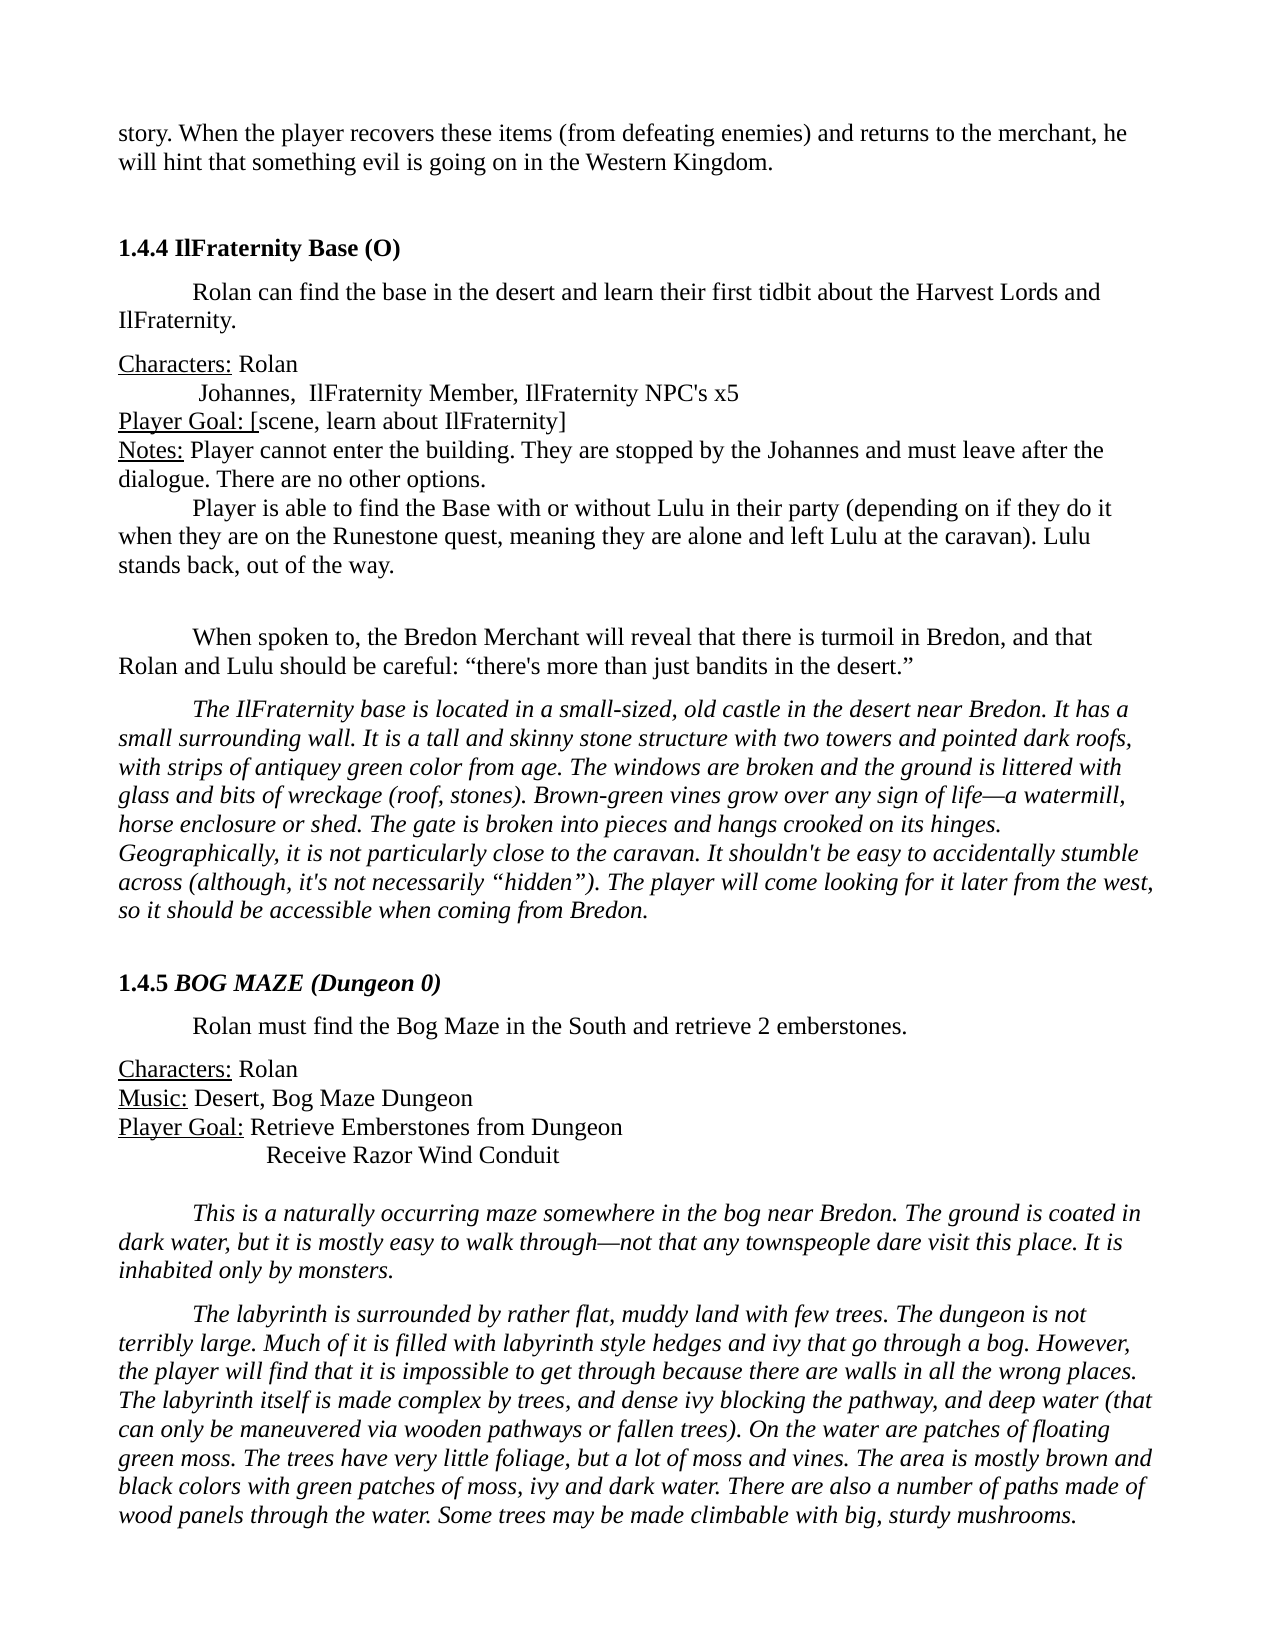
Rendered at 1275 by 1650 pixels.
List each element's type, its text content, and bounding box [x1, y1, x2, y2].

text When spoken to, the Bredon Merchant will reveal that there is turmoil in Bredon, and that Rolan and Lulu should be careful: “there's more than just bandits in the desert.” [118, 622, 1157, 680]
text Rolan must find the Bog Maze in the South and retrieve 2 emberstones. [118, 1011, 1157, 1040]
text The IlFraternity base is located in a small-sized, old castle in the desert near Bredon. It has a small surrounding wall. It is a tall and skinny stone structure with two towers and pointed dark roofs, with strips of antiquey green color from age. The windows are broken and the ground is littered with glass and bits of wreckage (roof, stones). Brown-green vines grow over any sign of life—a watermill, horse enclosure or shed. The gate is broken into pieces and hangs crooked on its hinges. Geographically, it is not particularly close to the caravan. It shouldn't be easy to accidentally stumble across (although, it's not necessarily “hidden”). The player will come looking for it later from the west, so it should be accessible when coming from Bredon. [118, 694, 1157, 924]
text Rolan can find the base in the desert and learn their first tidbit about the Harvest Lords and IlFraternity. [118, 277, 1157, 334]
text The labyrinth is surrounded by rather flat, muddy land with few trees. The dungeon is not terribly large. Much of it is filled with labyrinth style hedges and ivy that go through a bog. However, the player will find that it is impossible to get through because there are walls in all the wrong places. The labyrinth itself is made complex by trees, and dense ivy blocking the pathway, and deep water (that can only be maneuvered via wooden pathways or fallen trees). On the water are patches of floating green moss. The trees have very little foliage, but a lot of moss and vines. The area is mostly brown and black colors with green patches of moss, ivy and dark water. There are also a number of paths made of wood panels through the water. Some trees may be made climbable with big, sturdy mushrooms. [118, 1299, 1157, 1529]
text Player Goal: Retrieve Emberstones from Dungeon [118, 1112, 1157, 1141]
text Music: Desert, Bog Maze Dungeon [118, 1083, 1157, 1112]
text 1.4.5 BOG MAZE (Dungeon 0) [118, 968, 1157, 996]
text This is a naturally occurring maze somewhere in the bog near Bredon. The ground is coated in dark water, but it is mostly easy to walk through—not that any townspeople dare visit this place. It is inhabited only by monsters. [118, 1198, 1157, 1284]
text Notes: Player cannot enter the building. They are stopped by the Johannes and must leave after the dialogue. There are no other options. [118, 435, 1157, 493]
text Johannes, IlFraternity Member, IlFraternity NPC's x5 [118, 378, 1157, 406]
text Player is able to find the Base with or without Lulu in their party (depending on if they do it when they are on the Runestone quest, meaning they are alone and left Lulu at the caravan). Lulu stands back, out of the way. [118, 493, 1157, 579]
text Player Goal: [scene, learn about IlFraternity] [118, 406, 1157, 435]
text Receive Razor Wind Conduit [118, 1141, 1157, 1169]
text Characters: Rolan [118, 1054, 1157, 1083]
text story. When the player recovers these items (from defeating enemies) and returns to the merchant, he will hint that something evil is going on in the Western Kingdom. [118, 118, 1157, 176]
text 1.4.4 IlFraternity Base (O) [118, 233, 1157, 262]
text Characters: Rolan [118, 349, 1157, 378]
